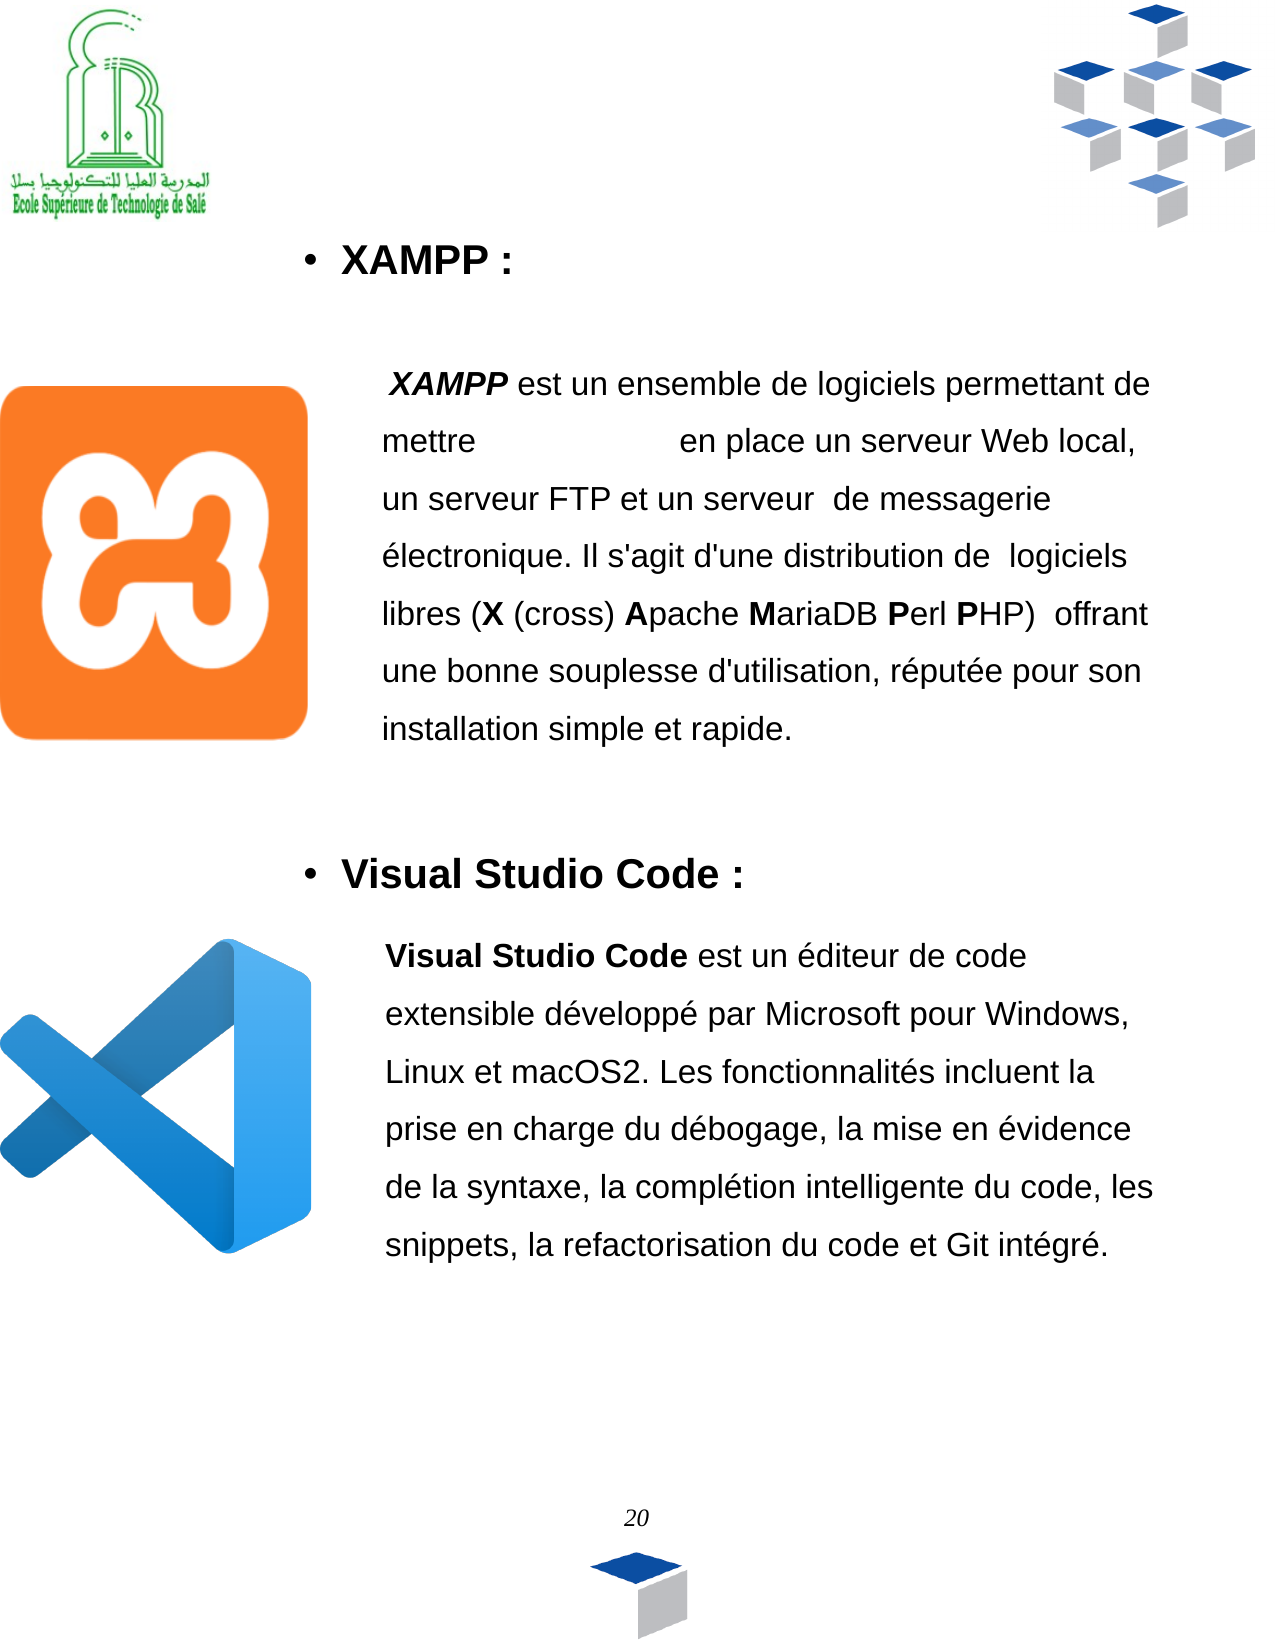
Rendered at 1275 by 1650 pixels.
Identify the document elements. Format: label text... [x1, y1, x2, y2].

text XAMPP est un ensemble de logiciels permettant de mettre en place un serveur Web local, un serveur FTP et un serveur de messagerie électronique. Il s'agit d'une distribution de logiciels libres (X (cross) Apache MariaDB Perl PHP) offrant une bonne souplesse d'utilisation, réputée pour son installation simple et rapide. [192, 363, 1157, 748]
list Visual Studio Code : [303, 850, 1157, 898]
picture [1040, 0, 1275, 232]
picture [577, 1546, 714, 1643]
picture [0, 386, 308, 741]
list XAMPP : [303, 235, 1157, 283]
picture [0, 938, 312, 1254]
picture [1, 5, 218, 222]
text Visual Studio Code est un éditeur de code extensible développé par Microsoft pour Windows, Linux et macOS2. Les fonctionnalités incluent la prise en charge du débogage, la mise en évidence de la syntaxe, la complétion intelligente du code, les snippets, la refactorisation du code et Git intégré. [192, 937, 1157, 1263]
